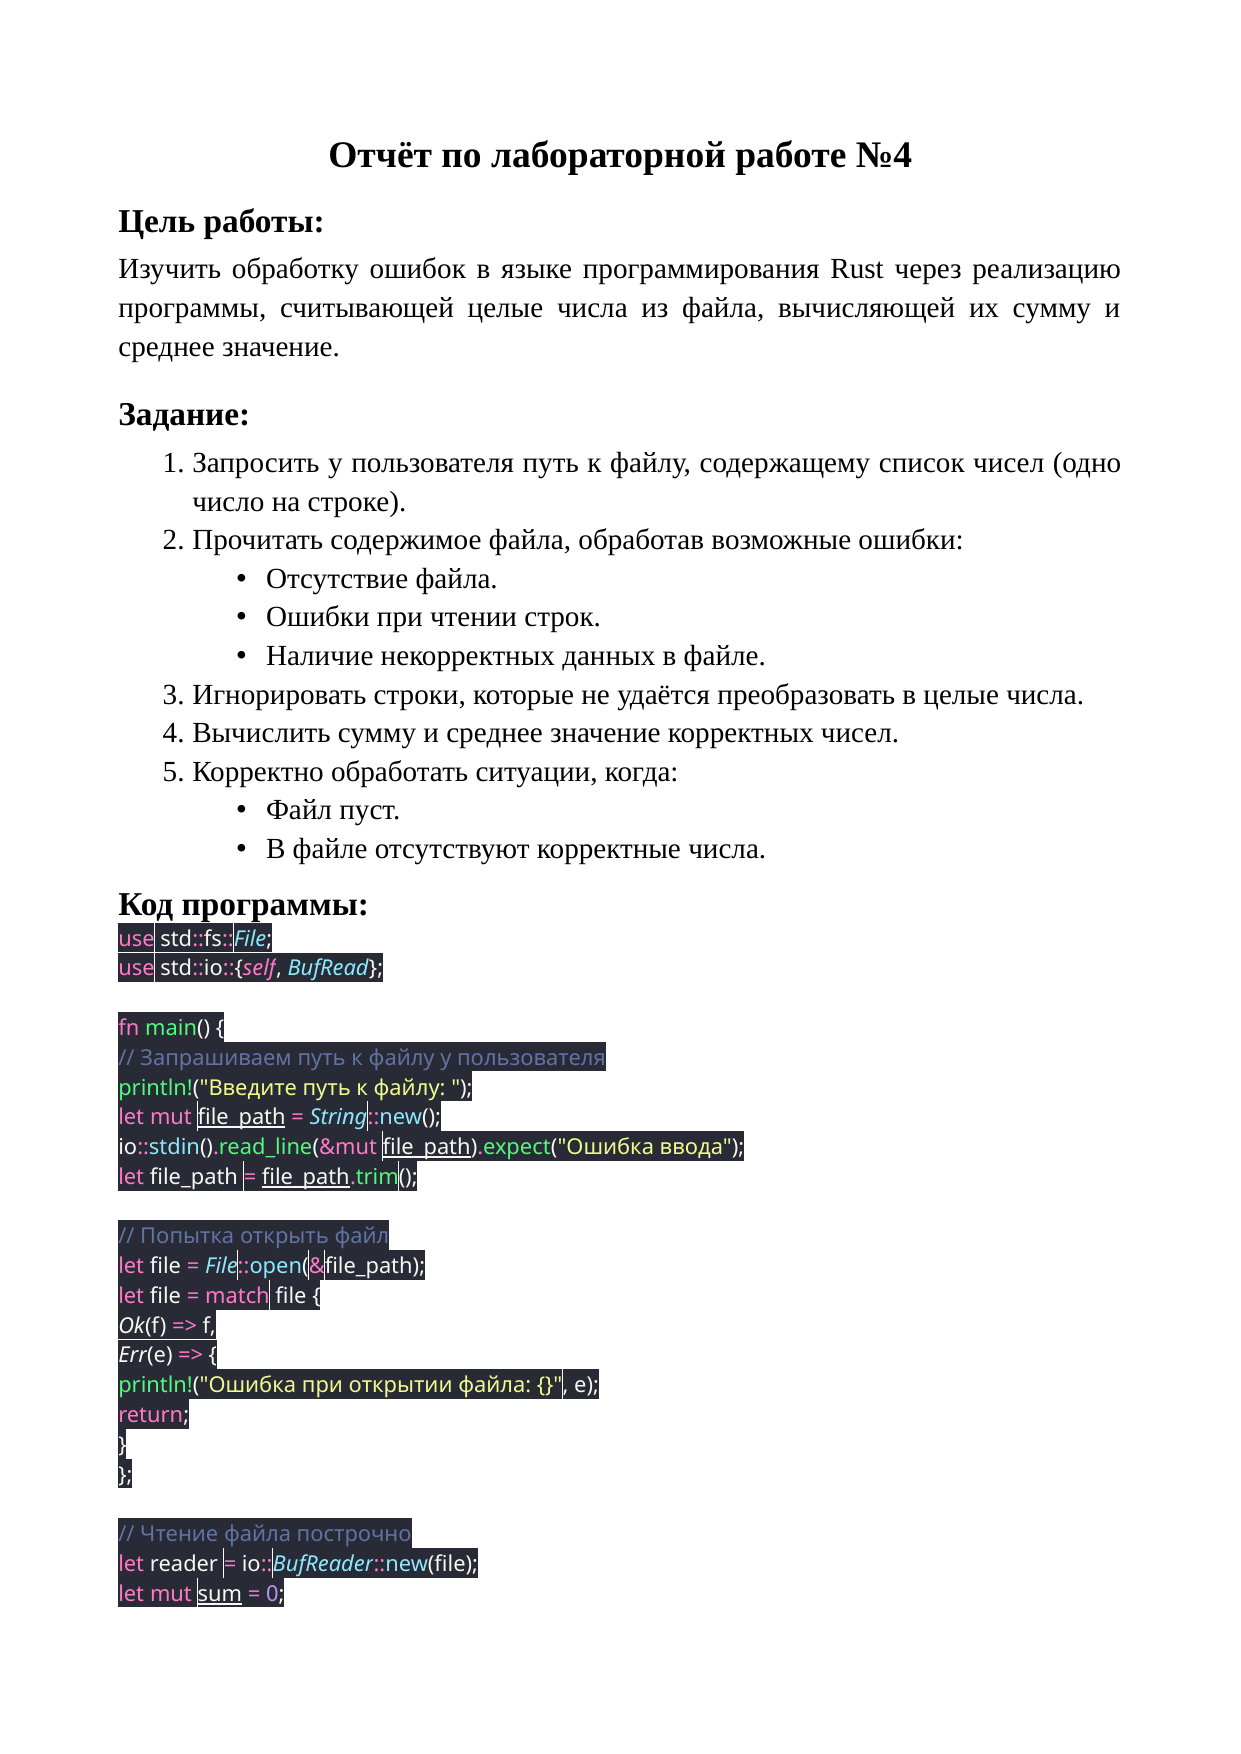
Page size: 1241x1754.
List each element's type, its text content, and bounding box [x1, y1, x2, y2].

list Ошибки при чтении строк. [236, 599, 1122, 633]
list Запросить у пользователя путь к файлу, содержащему список чисел (одно число на строке). [162, 445, 1122, 517]
list Файл пуст. [236, 792, 1122, 826]
text // Чтение файла построчно [118, 1518, 1122, 1548]
text let mut sum = 0; [118, 1578, 1122, 1607]
list В файле отсутствуют корректные числа. [236, 831, 1122, 865]
subtitle Цель работы: [118, 201, 1122, 239]
text return; [118, 1399, 1122, 1429]
text let mut file_path = String::new(); [118, 1101, 1122, 1131]
list Прочитать содержимое файла, обработав возможные ошибки: [162, 522, 1122, 556]
text let file_path = file_path.trim(); [118, 1161, 1122, 1191]
list Наличие некорректных данных в файле. [236, 638, 1122, 672]
text use std::fs::File; [118, 923, 1122, 952]
subtitle Задание: [118, 394, 1122, 433]
text Ok(f) => f, [118, 1310, 1122, 1339]
text // Попытка открыть файл [118, 1220, 1122, 1250]
text io::stdin().read_line(&mut file_path).expect("Ошибка ввода"); [118, 1131, 1122, 1161]
text Err(e) => { [118, 1339, 1122, 1369]
text let file = File::open(&file_path); [118, 1250, 1122, 1280]
text println!("Ошибка при открытии файла: {}", e); [118, 1369, 1122, 1399]
list Игнорировать строки, которые не удаётся преобразовать в целые числа. [162, 677, 1122, 710]
text println!("Введите путь к файлу: "); [118, 1071, 1122, 1101]
text let reader = io::BufReader::new(file); [118, 1548, 1122, 1578]
list Вычислить сумму и среднее значение корректных чисел. [162, 715, 1122, 749]
text let file = match file { [118, 1280, 1122, 1310]
text } [118, 1429, 1122, 1459]
text Изучить обработку ошибок в языке программирования Rust через реализацию программы, считывающей целые числа из файла, вычисляющей их сумму и среднее значение. [118, 252, 1122, 362]
text Код программы: [118, 884, 1122, 923]
text fn main() { [118, 1012, 1122, 1042]
list Отсутствие файла. [236, 561, 1122, 594]
subtitle Отчёт по лабораторной работе №4 [118, 133, 1122, 176]
text // Запрашиваем путь к файлу у пользователя [118, 1042, 1122, 1071]
list Корректно обработать ситуации, когда: [162, 754, 1122, 787]
text use std::io::{self, BufRead}; [118, 952, 1122, 982]
text }; [118, 1459, 1122, 1488]
